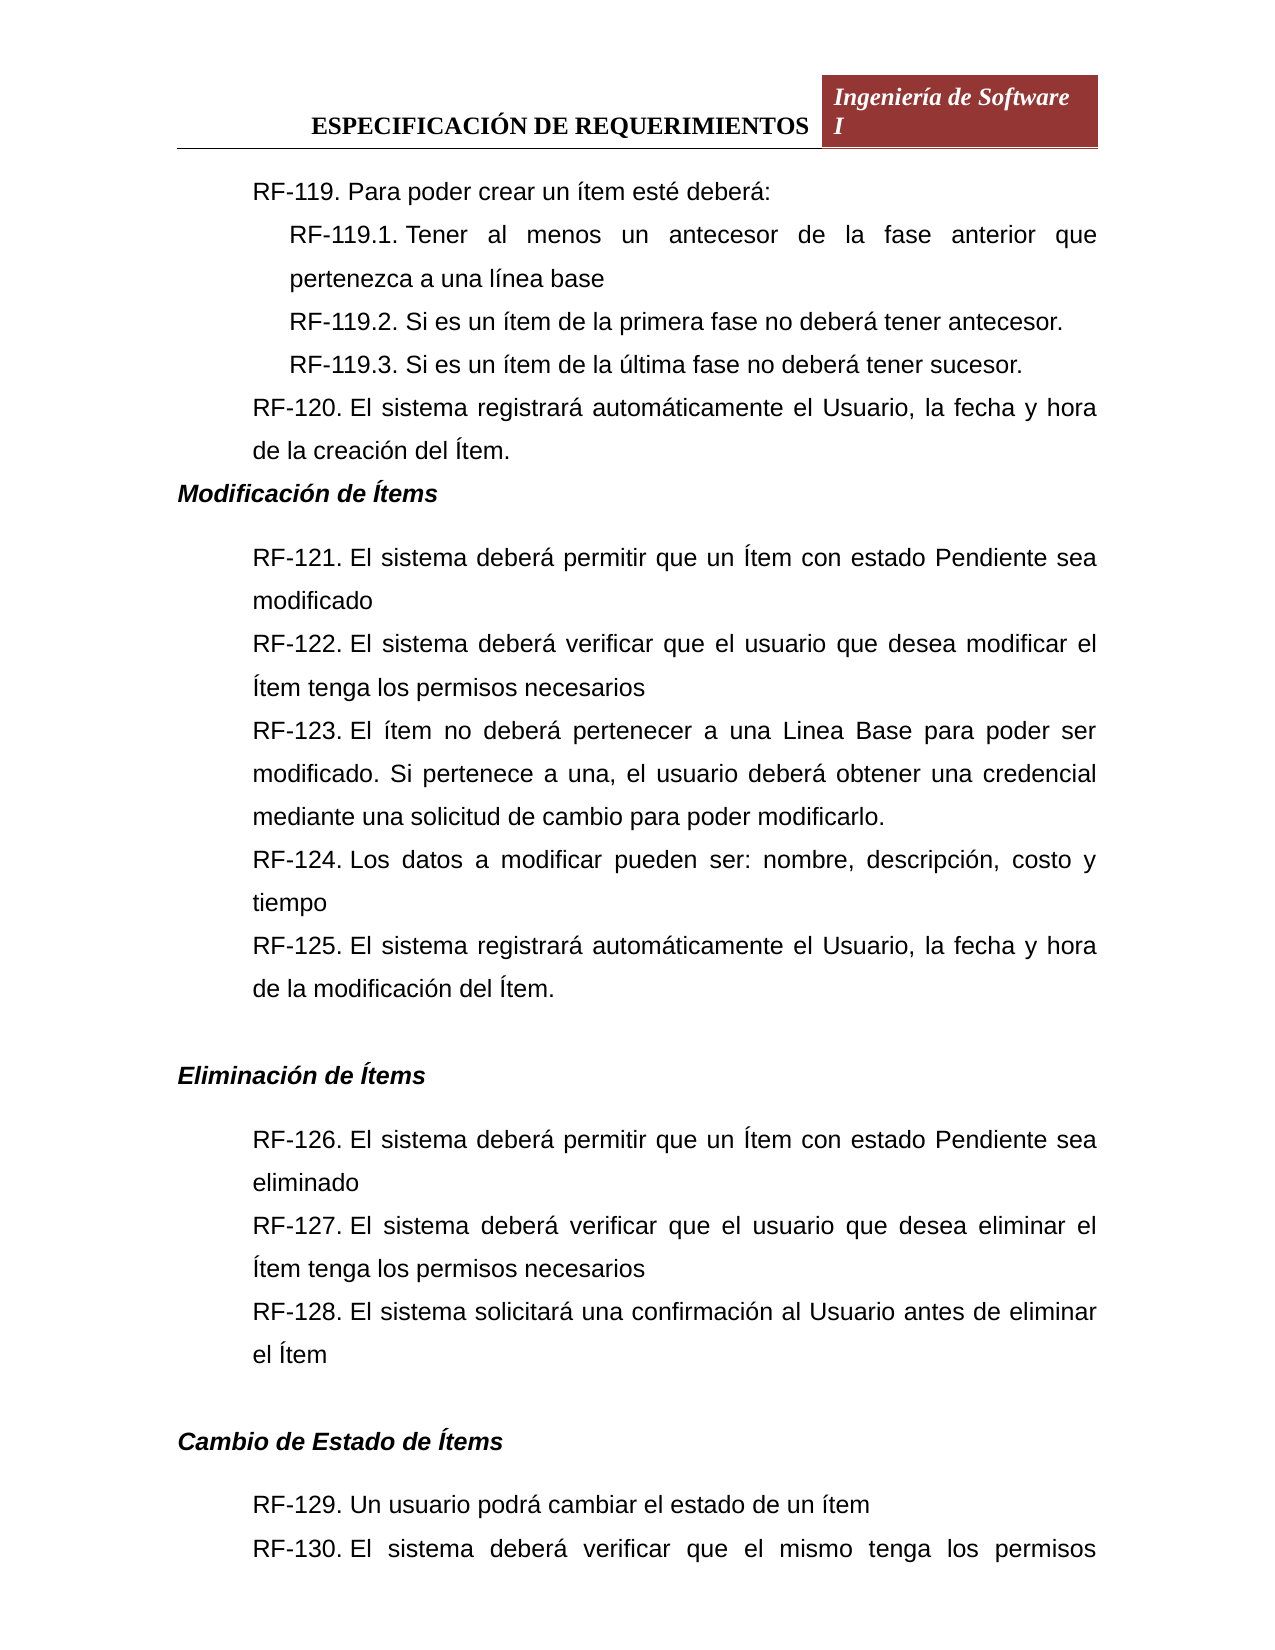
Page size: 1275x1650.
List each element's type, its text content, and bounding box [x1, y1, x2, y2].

list El sistema deberá permitir que un Ítem con estado Pendiente sea eliminado [177, 1124, 1098, 1196]
text Modificación de Ítems [177, 479, 1098, 508]
list El sistema deberá permitir que un Ítem con estado Pendiente sea modificado [177, 543, 1098, 615]
list Tener al menos un antecesor de la fase anterior que pertenezca a una línea base [289, 220, 1098, 292]
list El ítem no deberá pertenecer a una Linea Base para poder ser modificado. Si pertenece a una, el usuario deberá obtener una credencial mediante una solicitud de cambio para poder modificarlo. [177, 716, 1098, 831]
list El sistema deberá verificar que el usuario que desea eliminar el Ítem tenga los permisos necesarios [177, 1211, 1098, 1283]
list Si es un ítem de la primera fase no deberá tener antecesor. [289, 307, 1098, 335]
list Los datos a modificar pueden ser: nombre, descripción, costo y tiempo [177, 845, 1098, 917]
list Para poder crear un ítem esté deberá: [177, 177, 1098, 206]
text Cambio de Estado de Ítems [177, 1426, 1098, 1455]
list Un usuario podrá cambiar el estado de un ítem [177, 1490, 1098, 1519]
text Eliminación de Ítems [177, 1061, 1098, 1089]
list El sistema registrará automáticamente el Usuario, la fecha y hora de la modificación del Ítem. [177, 931, 1098, 1003]
list El sistema registrará automáticamente el Usuario, la fecha y hora de la creación del Ítem. [177, 393, 1098, 465]
list Si es un ítem de la última fase no deberá tener sucesor. [289, 350, 1098, 378]
list El sistema deberá verificar que el usuario que desea modificar el Ítem tenga los permisos necesarios [177, 629, 1098, 701]
list El sistema solicitará una confirmación al Usuario antes de eliminar el Ítem [177, 1297, 1098, 1369]
list El sistema deberá verificar que el mismo tenga los permisos [177, 1533, 1098, 1562]
